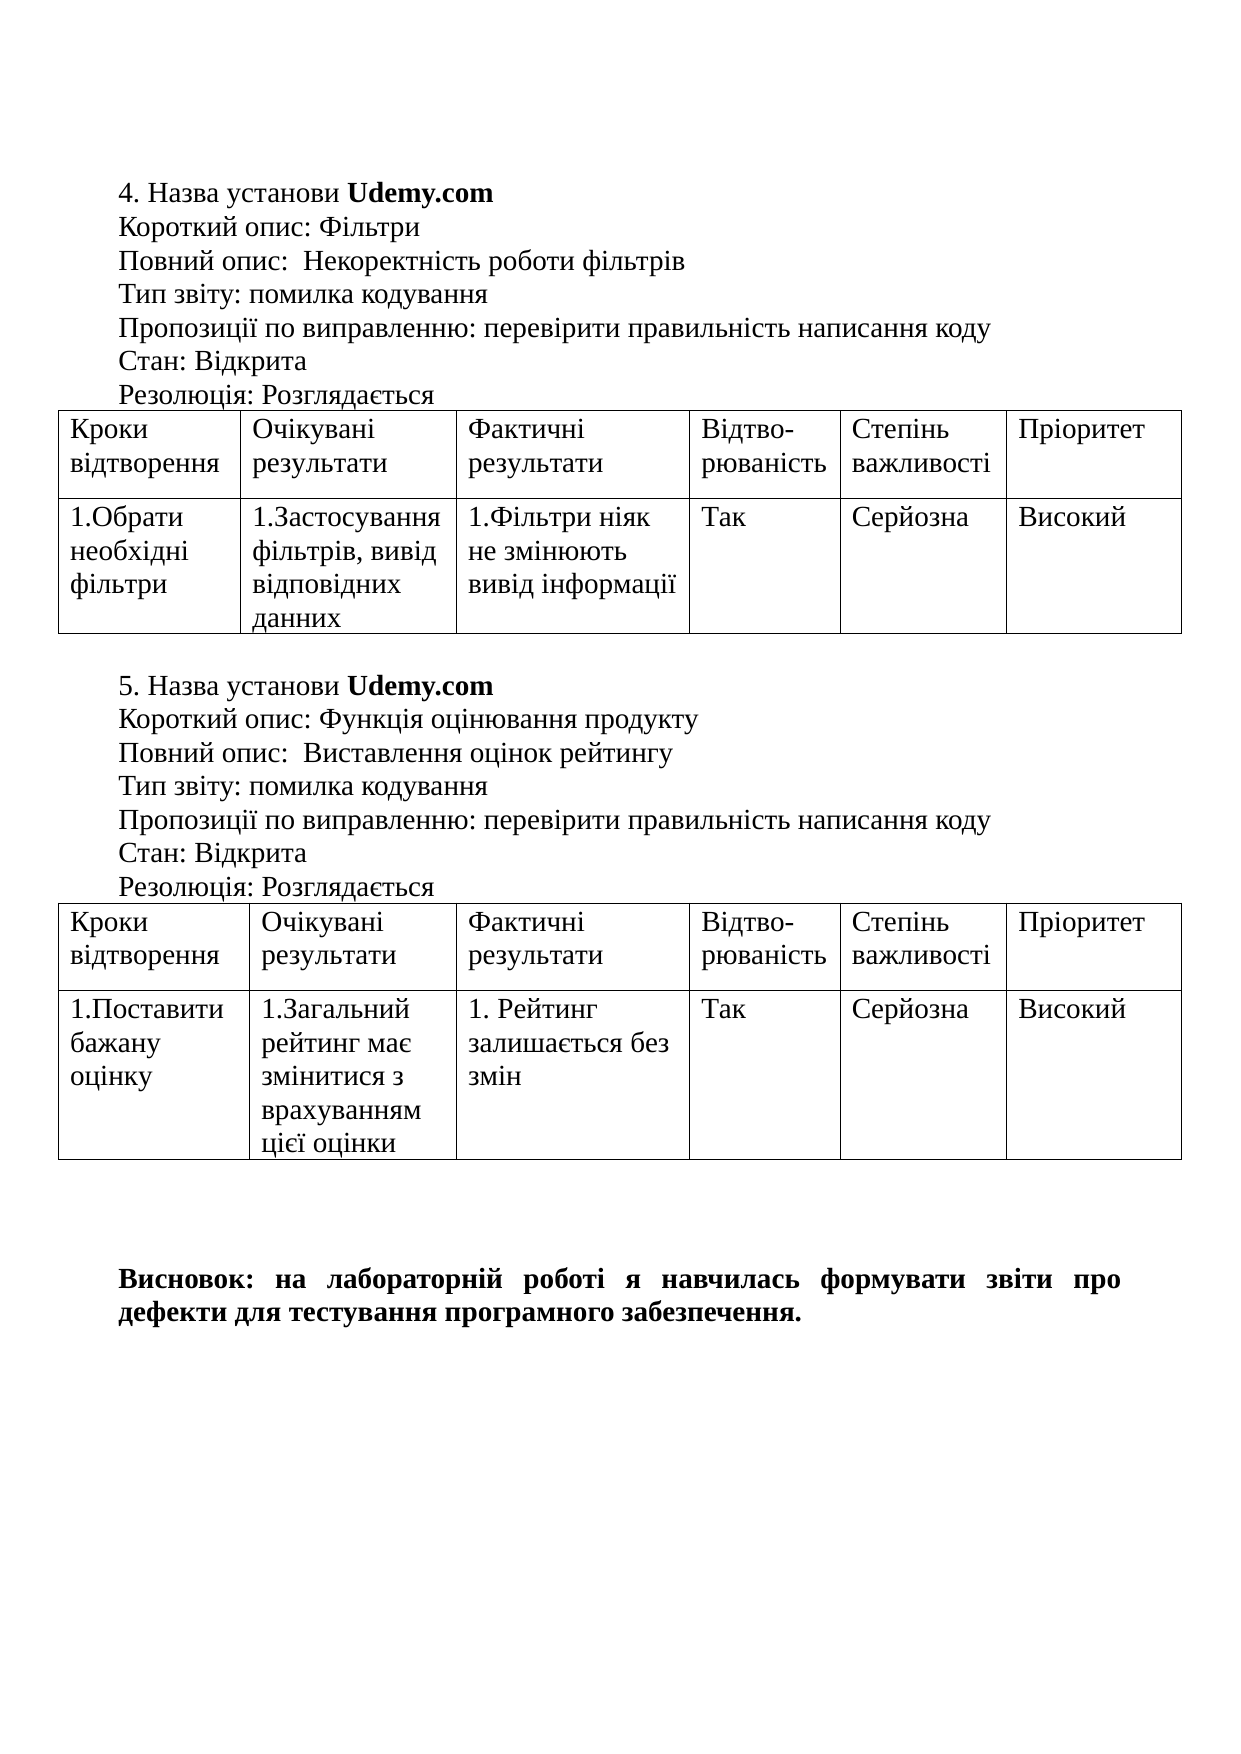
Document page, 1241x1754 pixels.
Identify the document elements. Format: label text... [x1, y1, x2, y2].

table_header Очікувані результати [250, 904, 456, 990]
text Пропозиції по виправленню: перевірити правильність написання коду [118, 310, 1122, 343]
table_cell Високий [1007, 499, 1181, 633]
table_header Відтво- рюваність [690, 411, 840, 498]
table_header Степінь важливості [841, 904, 1006, 990]
table_cell Так [690, 499, 840, 633]
table_cell 1.Загальний рейтинг має змінитися з врахуванням цієї оцінки [250, 991, 456, 1159]
table_cell 1.Обрати необхідні фільтри [59, 499, 240, 633]
text Короткий опис: Фільтри [118, 209, 1122, 243]
text Тип звіту: помилка кодування [118, 276, 1122, 310]
table_header Пріоритет [1007, 904, 1181, 990]
table_cell Високий [1007, 991, 1181, 1159]
table_header Пріоритет [1007, 411, 1181, 498]
table_header Степінь важливості [841, 411, 1006, 498]
table_header Кроки відтворення [59, 904, 249, 990]
table_cell 1.Застосування фільтрів, вивід відповідних данних [241, 499, 456, 633]
text Короткий опис: Функція оцінювання продукту [118, 701, 1122, 735]
text Стан: Відкрита [118, 836, 1122, 869]
text Повний опис: Виставлення оцінок рейтингу [118, 735, 1122, 768]
text 5. Назва установи Udemy.com [118, 668, 1122, 701]
table_cell Серйозна [841, 499, 1006, 633]
table_cell 1.Поставити бажану оцінку [59, 991, 249, 1159]
text Висновок: на лабораторній роботі я навчилась формувати звіти про дефекти для тестування програмного забезпечення. [118, 1261, 1122, 1328]
text Резолюція: Розглядається [118, 869, 1122, 903]
text Пропозиції по виправленню: перевірити правильність написання коду [118, 802, 1122, 836]
table_header Фактичні результати [457, 411, 689, 498]
table_cell 1. Рейтинг залишається без змін [457, 991, 689, 1159]
table_cell 1.Фільтри ніяк не змінюють вивід інформації [457, 499, 689, 633]
table_cell Так [690, 991, 840, 1159]
text Тип звіту: помилка кодування [118, 768, 1122, 802]
table_header Фактичні результати [457, 904, 689, 990]
table_header Відтво- рюваність [690, 904, 840, 990]
table_cell Серйозна [841, 991, 1006, 1159]
table_header Кроки відтворення [59, 411, 240, 498]
text Стан: Відкрита [118, 343, 1122, 377]
table_header Очікувані результати [241, 411, 456, 498]
text 4. Назва установи Udemy.com [118, 176, 1122, 209]
text Резолюція: Розглядається [118, 377, 1122, 410]
text Повний опис: Некоректність роботи фільтрів [118, 243, 1122, 276]
